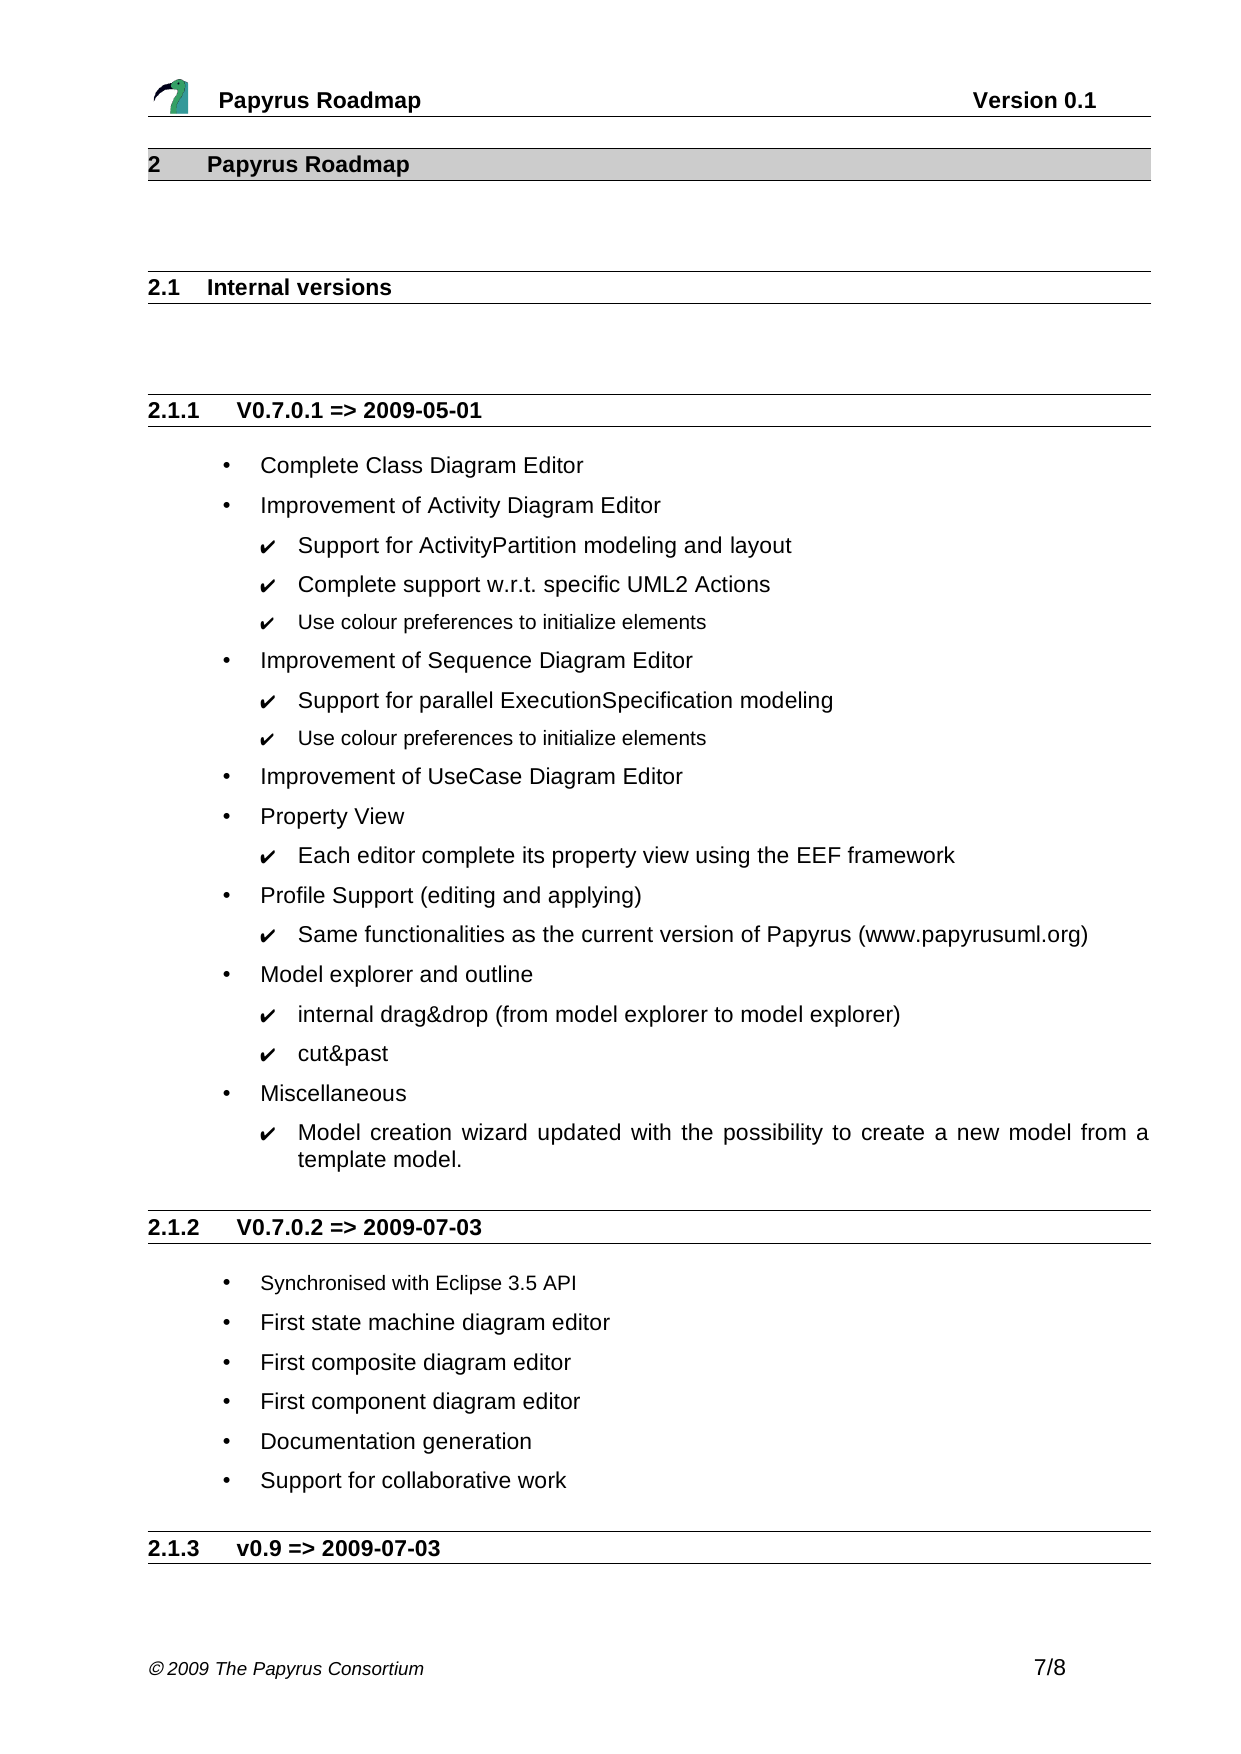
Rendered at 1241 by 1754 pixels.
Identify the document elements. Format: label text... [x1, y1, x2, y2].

list Complete support w.r.t. specific UML2 Actions [260, 571, 1151, 598]
list Complete Class Diagram Editor [223, 452, 1151, 479]
list Synchronised with Eclipse 3.5 API [223, 1269, 1151, 1296]
list Property View [223, 802, 1151, 829]
list First state machine diagram editor [223, 1308, 1151, 1335]
list cut&past [260, 1039, 1151, 1067]
list Support for ActivityPartition modeling and layout [260, 531, 1151, 558]
subtitle Internal versions [148, 272, 1151, 303]
list Use colour preferences to initialize elements [260, 610, 1151, 634]
subtitle V0.7.0.1 => 2009-05-01 [148, 395, 1151, 426]
list internal drag&drop (from model explorer to model explorer) [260, 1000, 1151, 1027]
list Support for collaborative work [223, 1467, 1151, 1494]
list Use colour preferences to initialize elements [260, 726, 1151, 750]
list Improvement of Sequence Diagram Editor [223, 647, 1151, 674]
list Support for parallel ExecutionSpecification modeling [260, 686, 1151, 713]
list Each editor complete its property view using the EEF framework [260, 842, 1151, 869]
list Documentation generation [223, 1427, 1151, 1454]
list Model explorer and outline [223, 960, 1151, 987]
subtitle v0.9 => 2009-07-03 [148, 1532, 1151, 1563]
list Profile Support (editing and applying) [223, 881, 1151, 908]
list Miscellaneous [223, 1079, 1151, 1106]
picture [153, 79, 189, 114]
subtitle Papyrus Roadmap [148, 149, 1151, 180]
list Improvement of UseCase Diagram Editor [223, 762, 1151, 789]
list Improvement of Activity Diagram Editor [223, 491, 1151, 518]
list Same functionalities as the current version of Papyrus (www.papyrusuml.org) [260, 921, 1151, 948]
list Model creation wizard updated with the possibility to create a new model from a template model. [260, 1119, 1151, 1173]
subtitle V0.7.0.2 => 2009-07-03 [148, 1211, 1151, 1243]
list First component diagram editor [223, 1387, 1151, 1414]
list First composite diagram editor [223, 1348, 1151, 1375]
